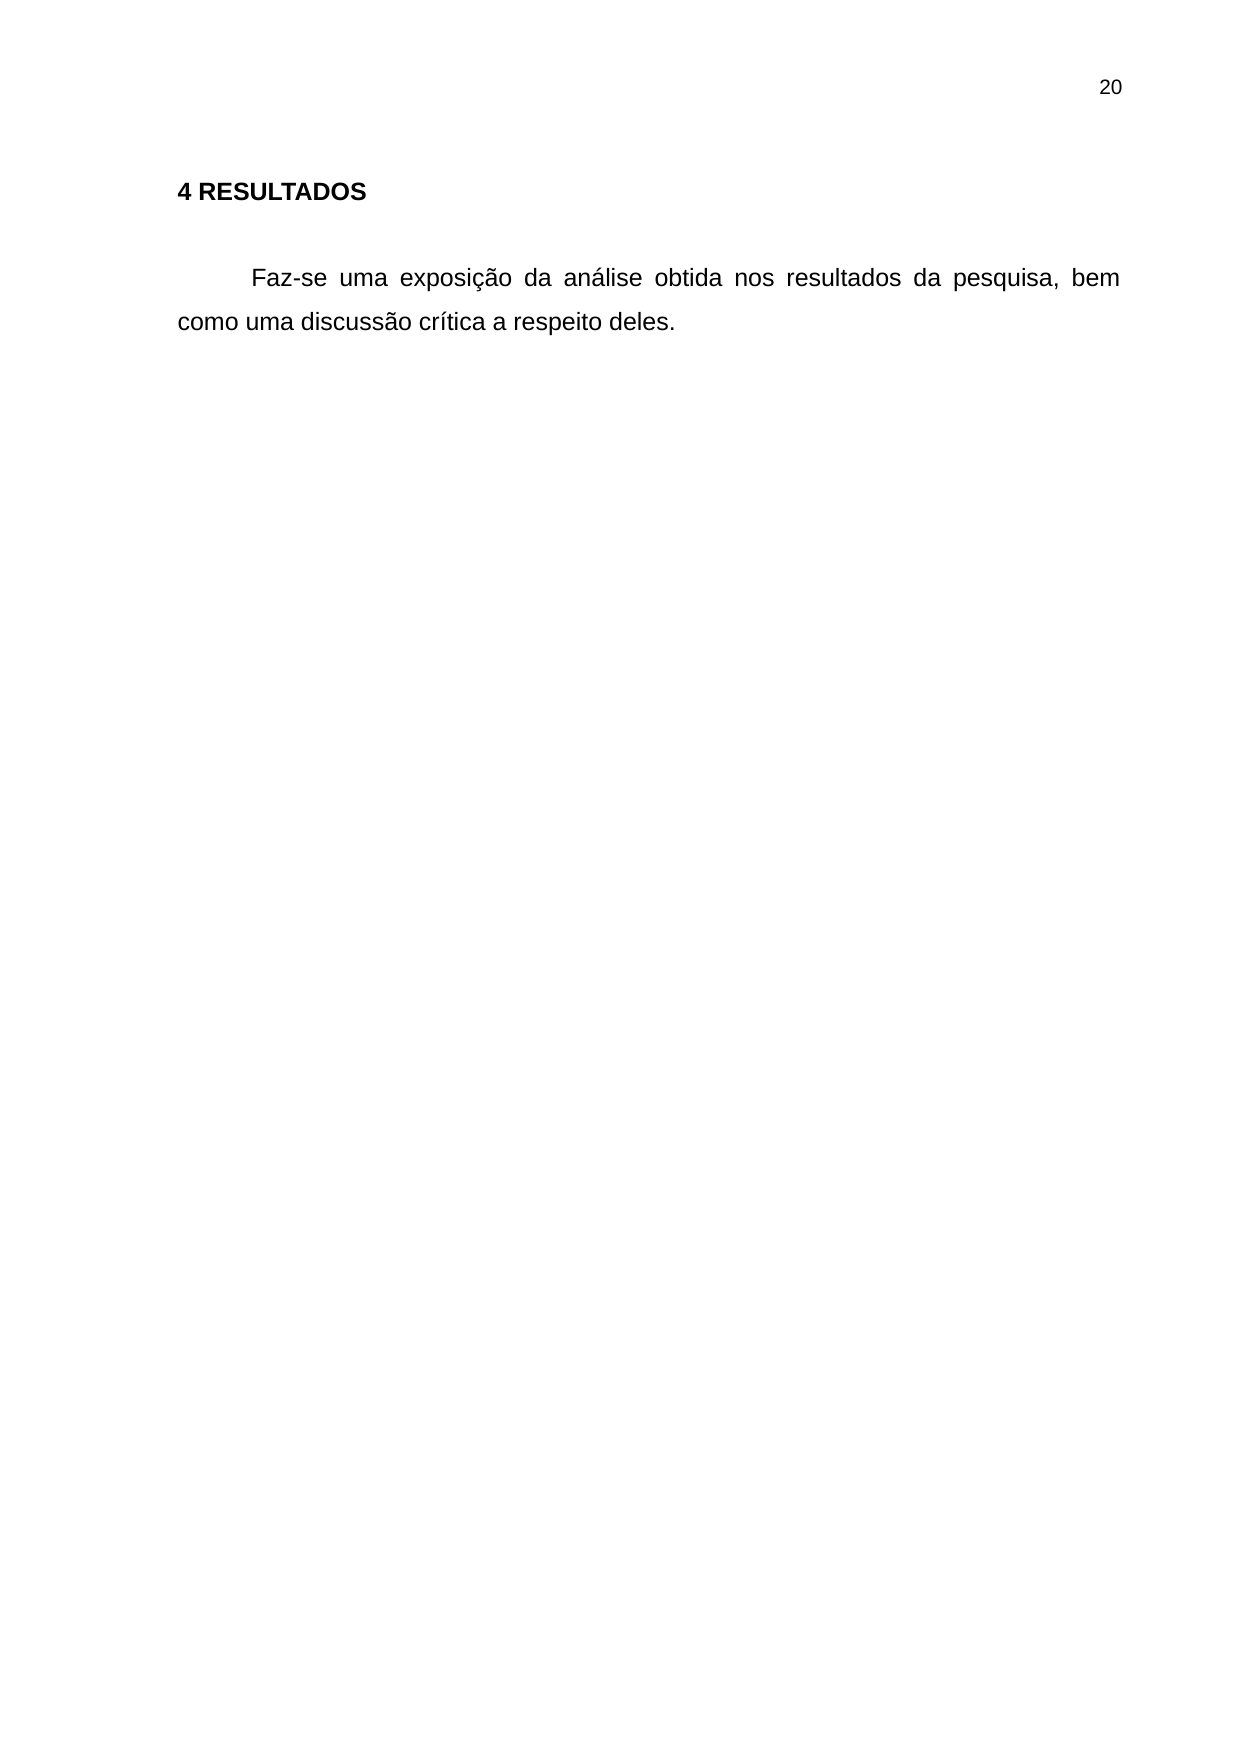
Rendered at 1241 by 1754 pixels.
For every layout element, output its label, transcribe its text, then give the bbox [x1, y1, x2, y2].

subtitle 4 RESULTADOS [177, 177, 1122, 206]
text Faz-se uma exposição da análise obtida nos resultados da pesquisa, bem como uma discussão crítica a respeito deles. [177, 263, 1122, 335]
